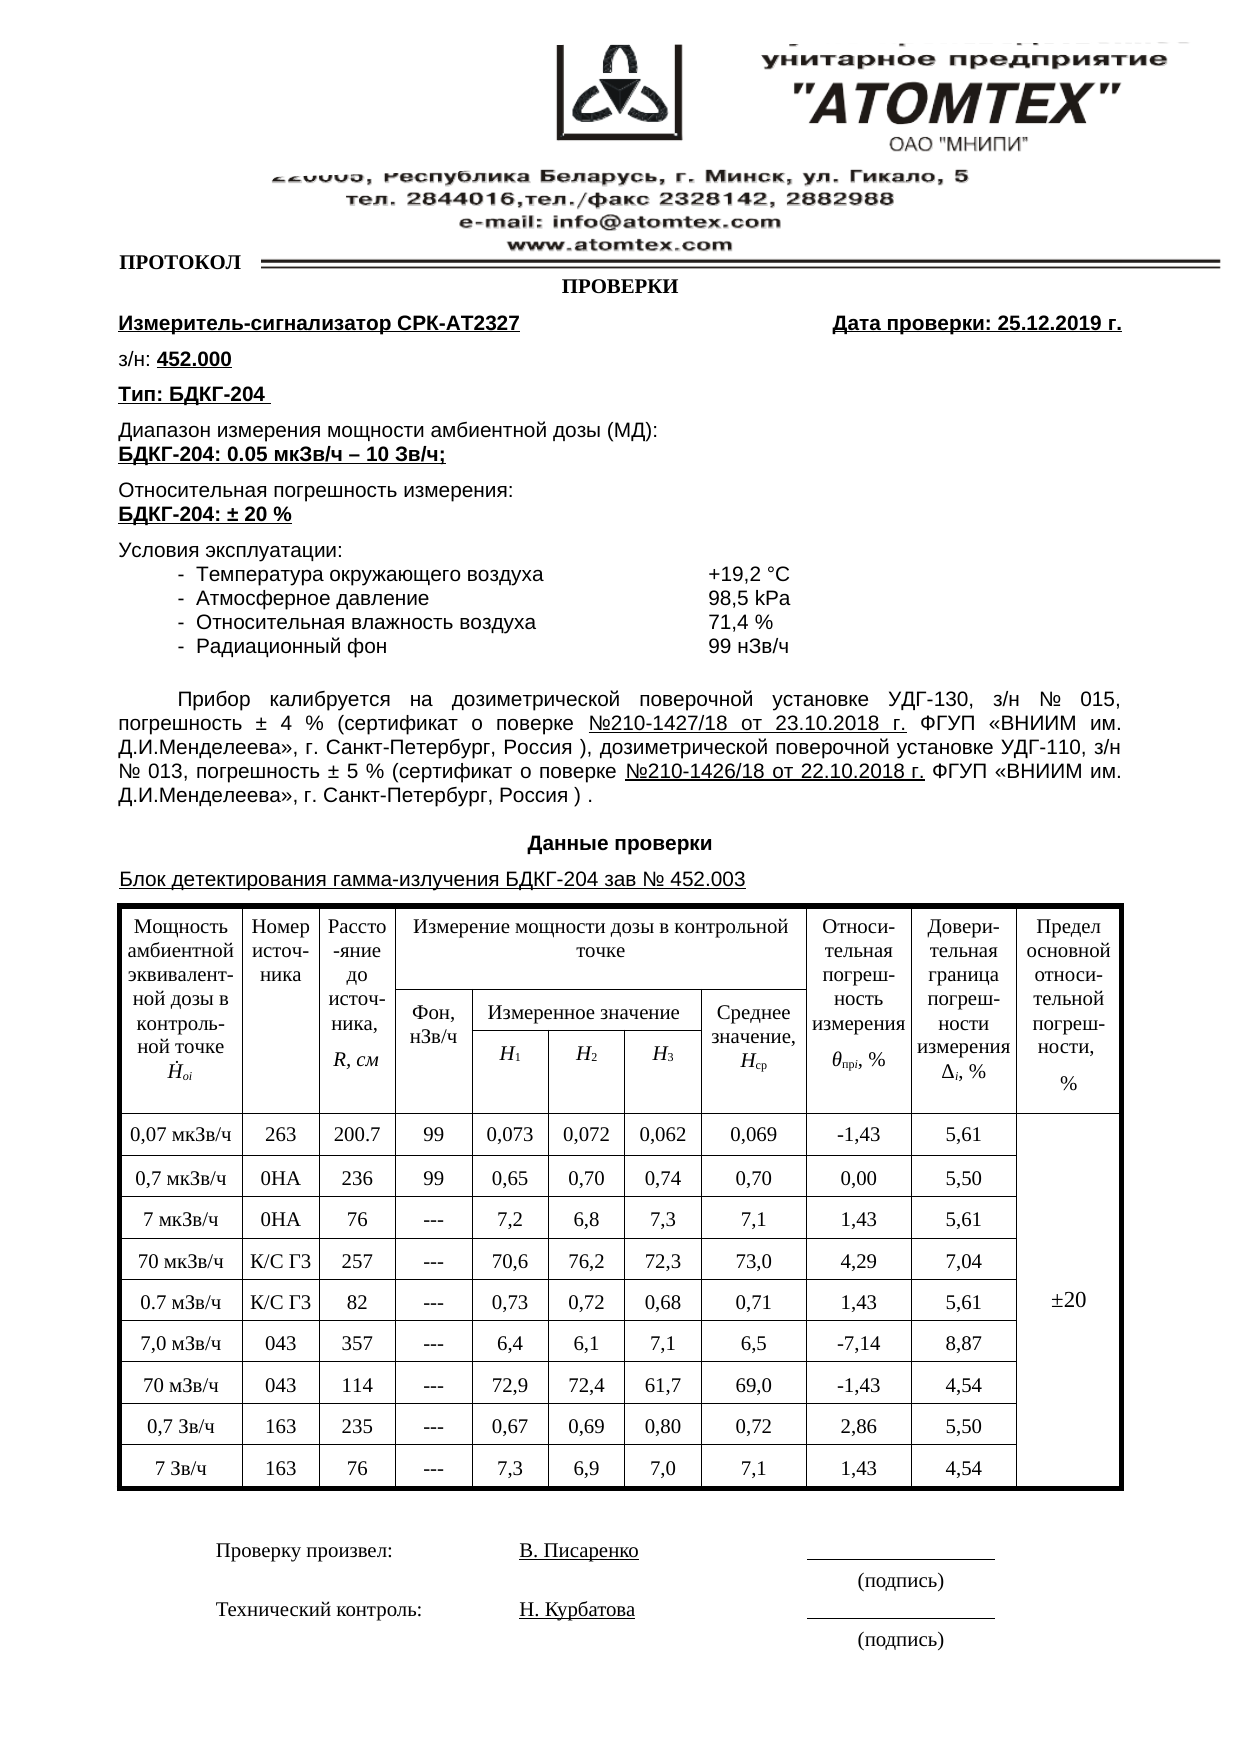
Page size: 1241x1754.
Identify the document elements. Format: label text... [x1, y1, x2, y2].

table_cell 99 [396, 1156, 472, 1196]
table_cell 236 [320, 1156, 395, 1196]
table_cell 82 [320, 1280, 395, 1320]
table_cell (подпись) [771, 1627, 1030, 1651]
table_cell 76,2 [549, 1239, 624, 1279]
table_cell Относи-тельная погреш-ность измерения θпрi, % [807, 909, 911, 1113]
text БДКГ-204: ± 20 % [118, 502, 1122, 526]
table_cell 0,069 [702, 1114, 806, 1155]
table_cell 0.7 мЗв/ч [122, 1280, 242, 1320]
table_cell 5,61 [912, 1280, 1016, 1320]
table_cell --- [396, 1362, 472, 1403]
text ПРОТОКОЛ ПРОВЕРКИ [118, 250, 1122, 298]
table_cell 7 Зв/ч [122, 1445, 242, 1486]
text Измеритель-сигнализатор СРК-АТ2327 Дата проверки: 25.12.2019 г. [118, 310, 1122, 334]
table_cell 4,54 [912, 1445, 1016, 1486]
table_cell [210, 1627, 513, 1651]
text Данные проверки [118, 830, 1122, 854]
table_header [771, 1532, 1030, 1567]
table_cell H3 [625, 1031, 701, 1113]
table_cell 6,8 [549, 1197, 624, 1237]
table_cell 7,1 [625, 1321, 701, 1361]
table_cell Технический контроль: [210, 1592, 513, 1627]
table_cell 5,61 [912, 1114, 1016, 1155]
table_cell 70,6 [473, 1239, 548, 1279]
table_cell --- [396, 1404, 472, 1444]
table_cell 0,7 Зв/ч [122, 1404, 242, 1444]
table_cell [771, 1592, 1030, 1627]
table_cell [514, 1627, 771, 1651]
table_cell --- [396, 1197, 472, 1237]
table_cell --- [396, 1239, 472, 1279]
table_cell --- [396, 1280, 472, 1320]
text Условия эксплуатации: [118, 538, 1122, 562]
text - Радиационный фон 99 нЗв/ч [177, 634, 1122, 658]
table_cell 0,073 [473, 1114, 548, 1155]
table_cell 7,0 мЗв/ч [122, 1321, 242, 1361]
table_cell 0,70 [702, 1156, 806, 1196]
table_cell 6,5 [702, 1321, 806, 1361]
table_header Проверку произвел: [210, 1532, 513, 1567]
table_cell 1,43 [807, 1445, 911, 1486]
table_cell (подпись) [771, 1568, 1030, 1592]
table_cell 0,68 [625, 1280, 701, 1320]
table_cell 263 [243, 1114, 319, 1155]
table_cell 0,69 [549, 1404, 624, 1444]
table_cell 7,3 [625, 1197, 701, 1237]
table_cell 72,3 [625, 1239, 701, 1279]
table_cell 163 [243, 1445, 319, 1486]
table_cell Фон, нЗв/ч [396, 990, 472, 1113]
table_cell Номер источ-ника [243, 909, 319, 1113]
table_cell Н. Курбатова [514, 1592, 771, 1627]
table_cell 7,04 [912, 1239, 1016, 1279]
table_cell 0,73 [473, 1280, 548, 1320]
table_cell 61,7 [625, 1362, 701, 1403]
table_cell 73,0 [702, 1239, 806, 1279]
table_cell 7,3 [473, 1445, 548, 1486]
table_cell 6,9 [549, 1445, 624, 1486]
table_cell 5,50 [912, 1404, 1016, 1444]
text - Относительная влажность воздуха 71,4 % [177, 610, 1122, 634]
table_cell 6,1 [549, 1321, 624, 1361]
table_cell 7,1 [702, 1197, 806, 1237]
table_cell 7 мкЗв/ч [122, 1197, 242, 1237]
table_cell 163 [243, 1404, 319, 1444]
table_cell -7,14 [807, 1321, 911, 1361]
table_cell Мощность амбиентной эквивалент-ной дозы в контроль-ной точке Ḣoi [122, 909, 242, 1113]
table_cell 043 [243, 1321, 319, 1361]
table_cell 7,0 [625, 1445, 701, 1486]
table_header Блок детектирования гамма-излучения БДКГ-204 зав № 452.003 [119, 854, 1121, 903]
table_cell Довери-тельная граница погреш-ности измерения Δi, % [912, 909, 1016, 1113]
table_cell Среднее значение, Hср [702, 990, 806, 1113]
table_cell 0,072 [549, 1114, 624, 1155]
text - Температура окружающего воздуха +19,2 °C [177, 562, 1122, 586]
table_cell К/С Г3 [243, 1280, 319, 1320]
table_cell 0НА [243, 1156, 319, 1196]
table_cell 0,7 мкЗв/ч [122, 1156, 242, 1196]
table_cell 0,65 [473, 1156, 548, 1196]
table_cell --- [396, 1445, 472, 1486]
text Тип: БДКГ-204 [118, 382, 1122, 406]
table_cell 043 [243, 1362, 319, 1403]
table_cell 69,0 [702, 1362, 806, 1403]
table_cell Измерение мощности дозы в контрольной точке [396, 909, 806, 989]
table_cell 357 [320, 1321, 395, 1361]
table_cell H2 [549, 1031, 624, 1113]
table_cell 0,00 [807, 1156, 911, 1196]
text з/н: 452.000 [118, 346, 1122, 370]
table_cell 257 [320, 1239, 395, 1279]
table_cell 0,67 [473, 1404, 548, 1444]
text Прибор калибруется на дозиметрической поверочной установке УДГ-130, з/н № 015, погрешность ± 4 % (сертификат о поверке №210-1427/18 от 23.10.2018 г. ФГУП «ВНИИМ им. Д.И.Менделеева», г. Санкт-Петербург, Россия ), дозиметрической поверочной установке УДГ-110, з/н № 013, погрешность ± 5 % (сертификат о поверке №210-1426/18 от 22.10.2018 г. ФГУП «ВНИИМ им. Д.И.Менделеева», г. Санкт-Петербург, Россия ) . [118, 687, 1122, 806]
table_cell Измеренное значение [473, 990, 701, 1029]
table_cell К/С Г3 [243, 1239, 319, 1279]
table_cell 2,86 [807, 1404, 911, 1444]
table_cell Предел основной относи-тельной погреш-ности, % [1017, 909, 1119, 1113]
text Относительная погрешность измерения: [118, 478, 1122, 502]
table_cell 7,1 [702, 1445, 806, 1486]
table_cell [514, 1568, 771, 1592]
table_cell 0,72 [549, 1280, 624, 1320]
table_cell 114 [320, 1362, 395, 1403]
table_cell ±20 [1017, 1114, 1119, 1486]
table_cell 4,54 [912, 1362, 1016, 1403]
table_cell 7,2 [473, 1197, 548, 1237]
table_cell 0,74 [625, 1156, 701, 1196]
table_header В. Писаренко [514, 1532, 771, 1567]
table_cell -1,43 [807, 1114, 911, 1155]
table_cell --- [396, 1321, 472, 1361]
table_cell 0,062 [625, 1114, 701, 1155]
table_cell 76 [320, 1445, 395, 1486]
table_cell 0,07 мкЗв/ч [122, 1114, 242, 1155]
table_cell Рассто-яние до источ-ника, R, см [320, 909, 395, 1113]
table_cell 0,72 [702, 1404, 806, 1444]
table_cell 70 мкЗв/ч [122, 1239, 242, 1279]
table_cell 72,4 [549, 1362, 624, 1403]
table_cell 72,9 [473, 1362, 548, 1403]
table_cell 0НА [243, 1197, 319, 1237]
table_cell [210, 1568, 513, 1592]
table_cell 99 [396, 1114, 472, 1155]
table_cell 4,29 [807, 1239, 911, 1279]
table_cell H1 [473, 1031, 548, 1113]
table_cell 0,80 [625, 1404, 701, 1444]
table_cell 0,71 [702, 1280, 806, 1320]
text - Атмосферное давление 98,5 kPa [177, 586, 1122, 610]
table_cell 1,43 [807, 1197, 911, 1237]
text БДКГ-204: 0.05 мкЗв/ч – 10 Зв/ч; [118, 442, 1122, 466]
table_cell 0,70 [549, 1156, 624, 1196]
table_cell 1,43 [807, 1280, 911, 1320]
table_cell 200.7 [320, 1114, 395, 1155]
table_cell 5,61 [912, 1197, 1016, 1237]
table_cell 235 [320, 1404, 395, 1444]
text Диапазон измерения мощности амбиентной дозы (МД): [118, 418, 1122, 442]
table_cell 6,4 [473, 1321, 548, 1361]
table_cell 70 мЗв/ч [122, 1362, 242, 1403]
table_cell 5,50 [912, 1156, 1016, 1196]
table_cell -1,43 [807, 1362, 911, 1403]
table_cell 76 [320, 1197, 395, 1237]
table_cell 8,87 [912, 1321, 1016, 1361]
